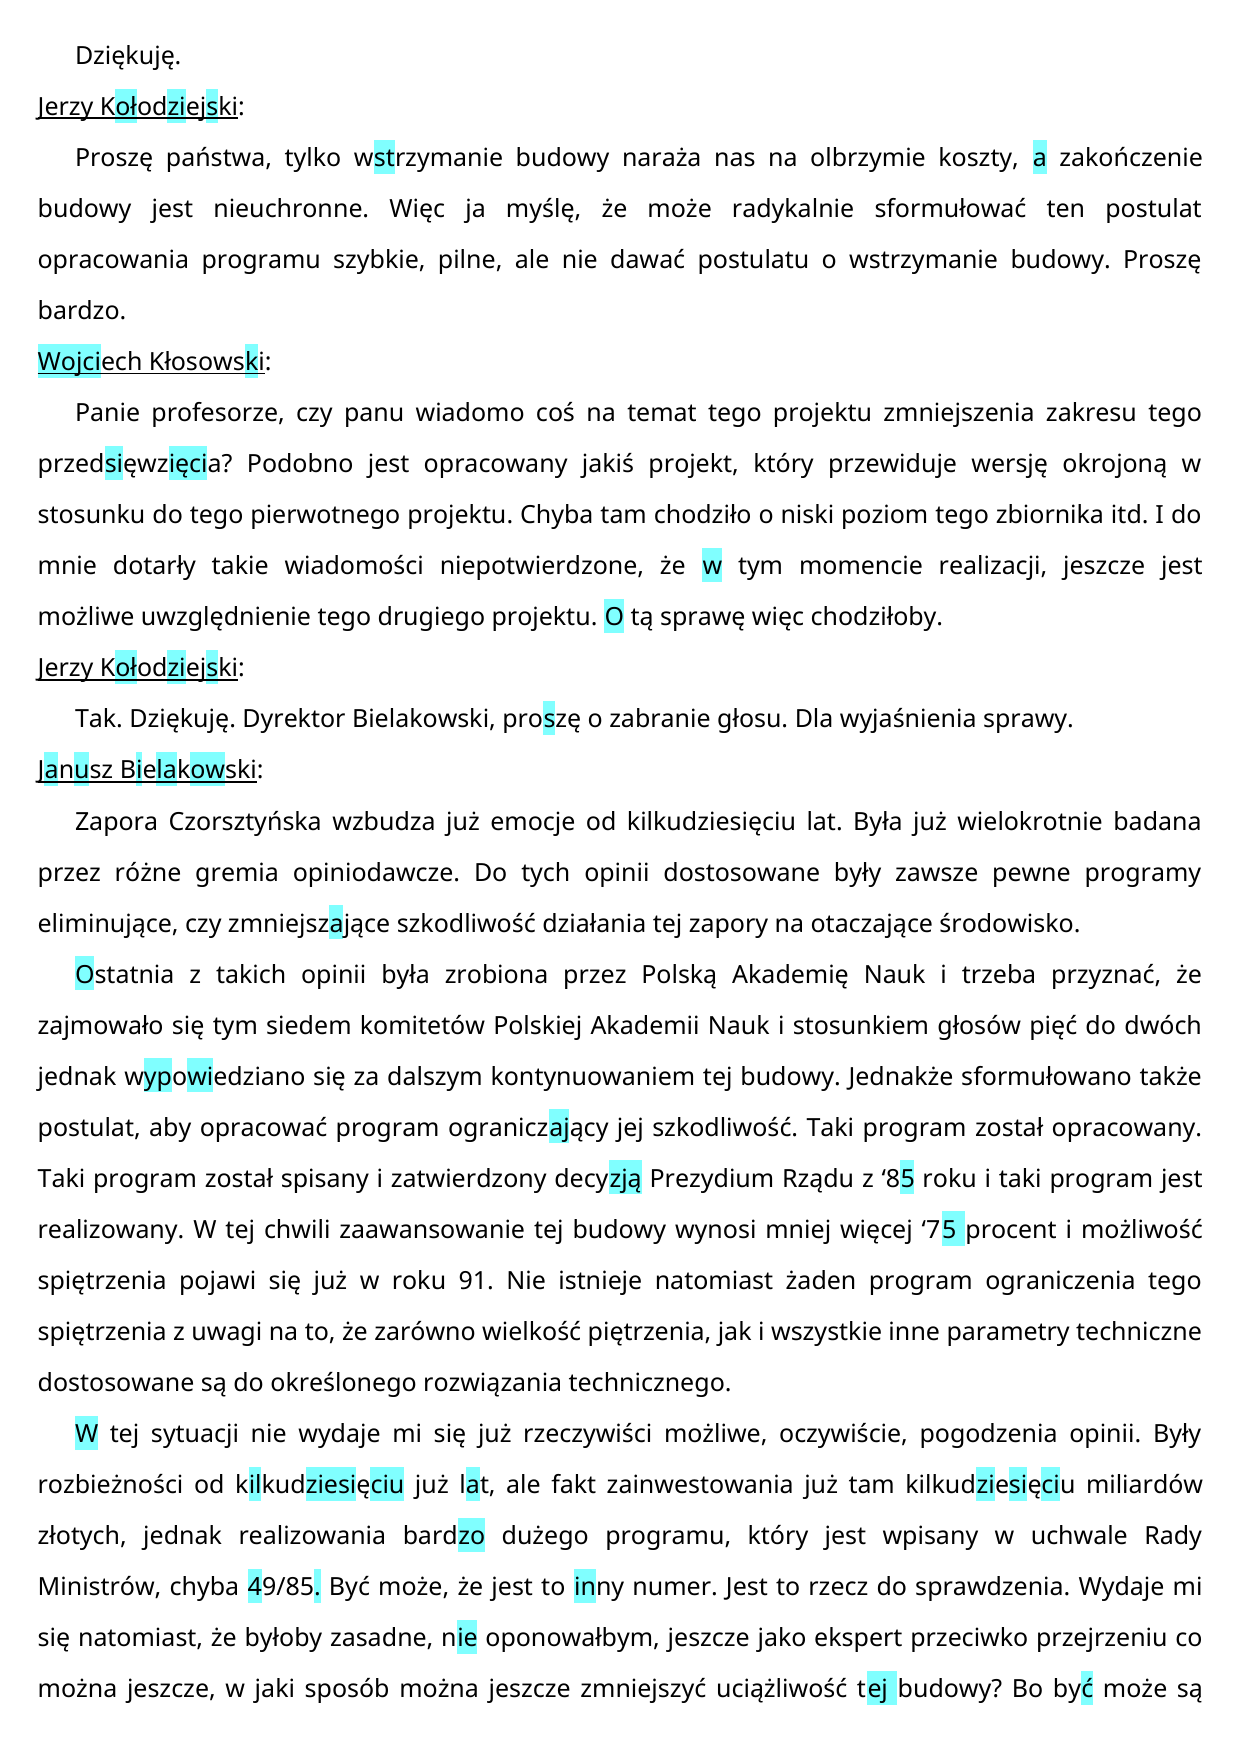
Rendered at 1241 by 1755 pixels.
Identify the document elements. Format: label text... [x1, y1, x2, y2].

text Jerzy Kołodziejski: [37, 650, 1203, 684]
text Ostatnia z takich opinii była zrobiona przez Polską Akademię Nauk i trzeba przyznać, że zajmowało się tym siedem komitetów Polskiej Akademii Nauk i stosunkiem głosów pięć do dwóch jednak wypowiedziano się za dalszym kontynuowaniem tej budowy. Jednakże sformułowano także postulat, aby opracować program ograniczający jej szkodliwość. Taki program został opracowany. Taki program został spisany i zatwierdzony decyzją Prezydium Rządu z ‘85 roku i taki program jest realizowany. W tej chwili zaawansowanie tej budowy wynosi mniej więcej ‘75 procent i możliwość spiętrzenia pojawi się już w roku 91. Nie istnieje natomiast żaden program ograniczenia tego spiętrzenia z uwagi na to, że zarówno wielkość piętrzenia, jak i wszystkie inne parametry techniczne dostosowane są do określonego rozwiązania technicznego. [37, 956, 1203, 1399]
text Wojciech Kłosowski: [37, 344, 1203, 378]
text Dziękuję. [37, 37, 1203, 72]
text Janusz Bielakowski: [37, 752, 1203, 786]
text Proszę państwa, tylko wstrzymanie budowy naraża nas na olbrzymie koszty, a zakończenie budowy jest nieuchronne. Więc ja myślę, że może radykalnie sformułować ten postulat opracowania programu szybkie, pilne, ale nie dawać postulatu o wstrzymanie budowy. Proszę bardzo. [37, 139, 1203, 327]
text Jerzy Kołodziejski: [37, 88, 1203, 123]
text Tak. Dziękuję. Dyrektor Bielakowski, proszę o zabranie głosu. Dla wyjaśnienia sprawy. [37, 701, 1203, 735]
text Panie profesorze, czy panu wiadomo coś na temat tego projektu zmniejszenia zakresu tego przedsięwzięcia? Podobno jest opracowany jakiś projekt, który przewiduje wersję okrojoną w stosunku do tego pierwotnego projektu. Chyba tam chodziło o niski poziom tego zbiornika itd. I do mnie dotarły takie wiadomości niepotwierdzone, że w tym momencie realizacji, jeszcze jest możliwe uwzględnienie tego drugiego projektu. O tą sprawę więc chodziłoby. [37, 395, 1203, 633]
text Zapora Czorsztyńska wzbudza już emocje od kilkudziesięciu lat. Była już wielokrotnie badana przez różne gremia opiniodawcze. Do tych opinii dostosowane były zawsze pewne programy eliminujące, czy zmniejszające szkodliwość działania tej zapory na otaczające środowisko. [37, 803, 1203, 939]
text W tej sytuacji nie wydaje mi się już rzeczywiści możliwe, oczywiście, pogodzenia opinii. Były rozbieżności od kilkudziesięciu już lat, ale fakt zainwestowania już tam kilkudziesięciu miliardów złotych, jednak realizowania bardzo dużego programu, który jest wpisany w uchwale Rady Ministrów, chyba 49/85. Być może, że jest to inny numer. Jest to rzecz do sprawdzenia. Wydaje mi się natomiast, że byłoby zasadne, nie oponowałbym, jeszcze jako ekspert przeciwko przejrzeniu co można jeszcze, w jaki sposób można jeszcze zmniejszyć uciążliwość tej budowy? Bo być może są [37, 1416, 1203, 1705]
